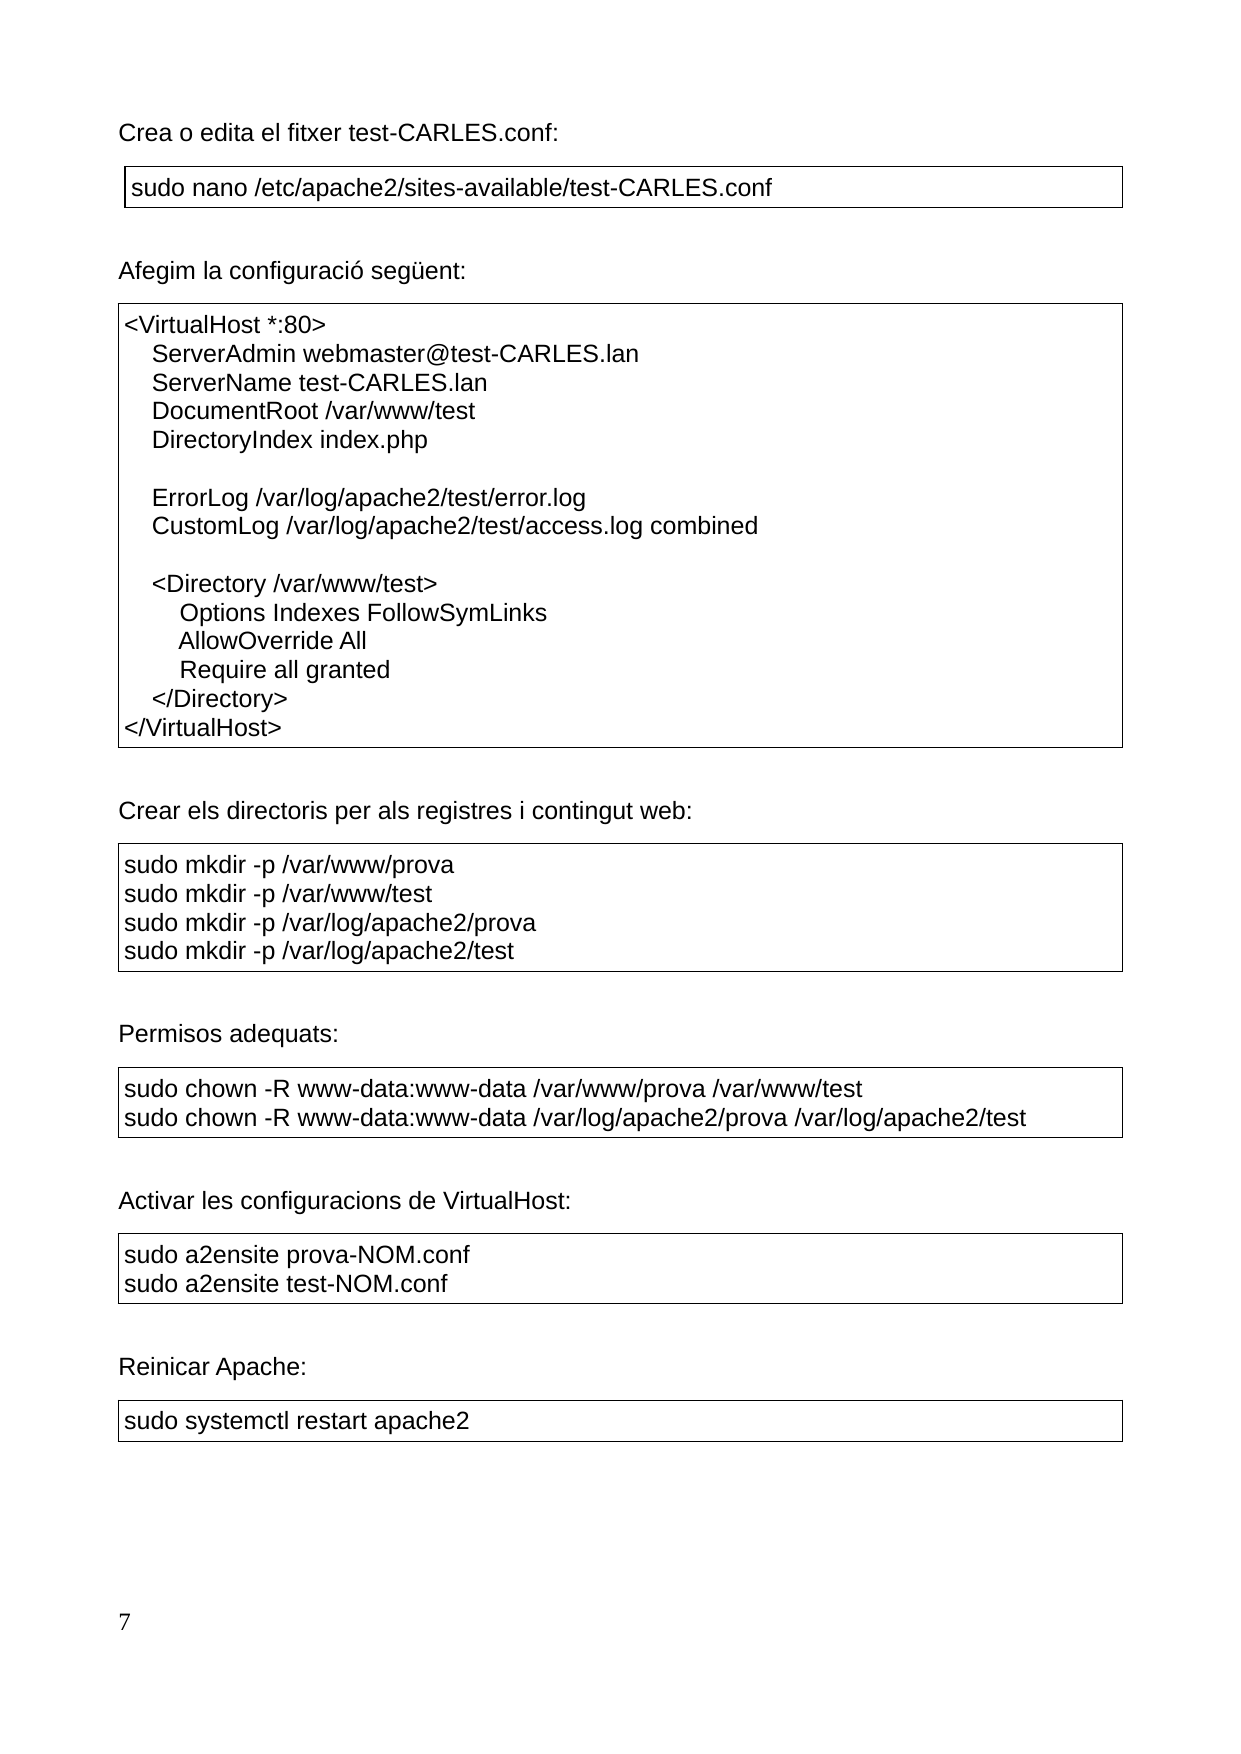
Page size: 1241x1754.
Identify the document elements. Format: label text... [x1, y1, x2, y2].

table_header sudo a2ensite prova-NOM.conf sudo a2ensite test-NOM.conf [119, 1234, 1122, 1303]
table_header sudo mkdir -p /var/www/prova sudo mkdir -p /var/www/test sudo mkdir -p /var/log/apache2/prova sudo mkdir -p /var/log/apache2/test [119, 844, 1122, 971]
text Permisos adequats: [118, 1019, 1122, 1048]
text Activar les configuracions de VirtualHost: [118, 1186, 1122, 1214]
table_header sudo chown -R www-data:www-data /var/www/prova /var/www/test sudo chown -R www-data:www-data /var/log/apache2/prova /var/log/apache2/test [119, 1068, 1122, 1137]
text Reinicar Apache: [118, 1352, 1122, 1381]
table_header sudo systemctl restart apache2 [119, 1401, 1122, 1441]
text Crear els directoris per als registres i contingut web: [118, 796, 1122, 824]
text Afegim la configuració següent: [118, 256, 1122, 284]
table_header sudo nano /etc/apache2/sites-available/test-CARLES.conf [126, 167, 1122, 207]
table_header <VirtualHost *:80> ServerAdmin webmaster@test-CARLES.lan ServerName test-CARLES.lan DocumentRoot /var/www/test DirectoryIndex index.php ErrorLog /var/log/apache2/test/error.log CustomLog /var/log/apache2/test/access.log combined <Directory /var/www/test> Options Indexes FollowSymLinks AllowOverride All Require all granted </Directory> </VirtualHost> [119, 304, 1122, 747]
text Crea o edita el fitxer test-CARLES.conf: [118, 118, 1122, 147]
